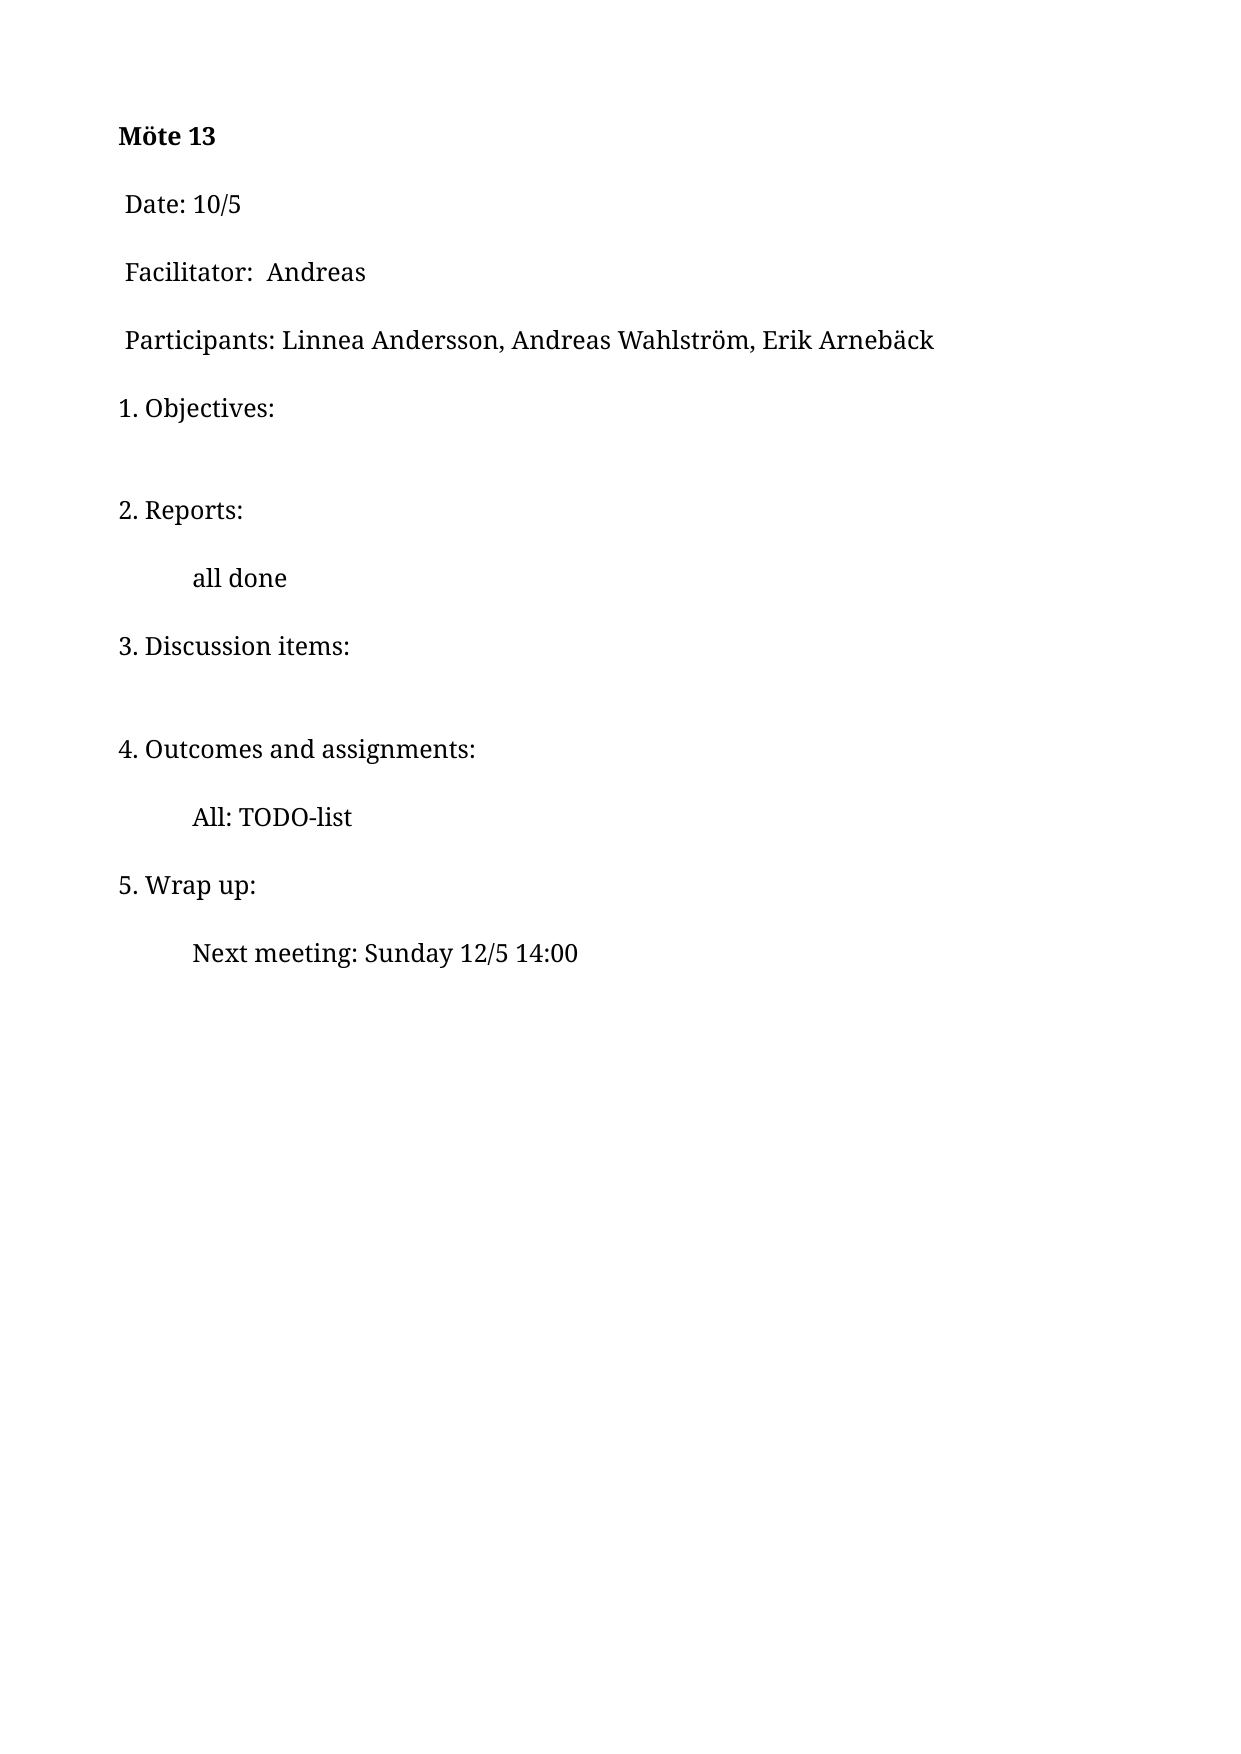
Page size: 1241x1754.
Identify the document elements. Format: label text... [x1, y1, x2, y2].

text 5. Wrap up: [118, 833, 1122, 902]
text Möte 13 [118, 118, 1122, 152]
text Date: 10/5 Facilitator: Andreas Participants: Linnea Andersson, Andreas Wahlström, Erik Arnebäck 1. Objectives: [118, 152, 1122, 425]
text all done 3. Discussion items: [118, 561, 1122, 663]
text 2. Reports: [118, 459, 1122, 527]
text 4. Outcomes and assignments: [118, 663, 1122, 799]
text Next meeting: Sunday 12/5 14:00 [118, 902, 1122, 1072]
text All: TODO-list [118, 799, 1122, 833]
